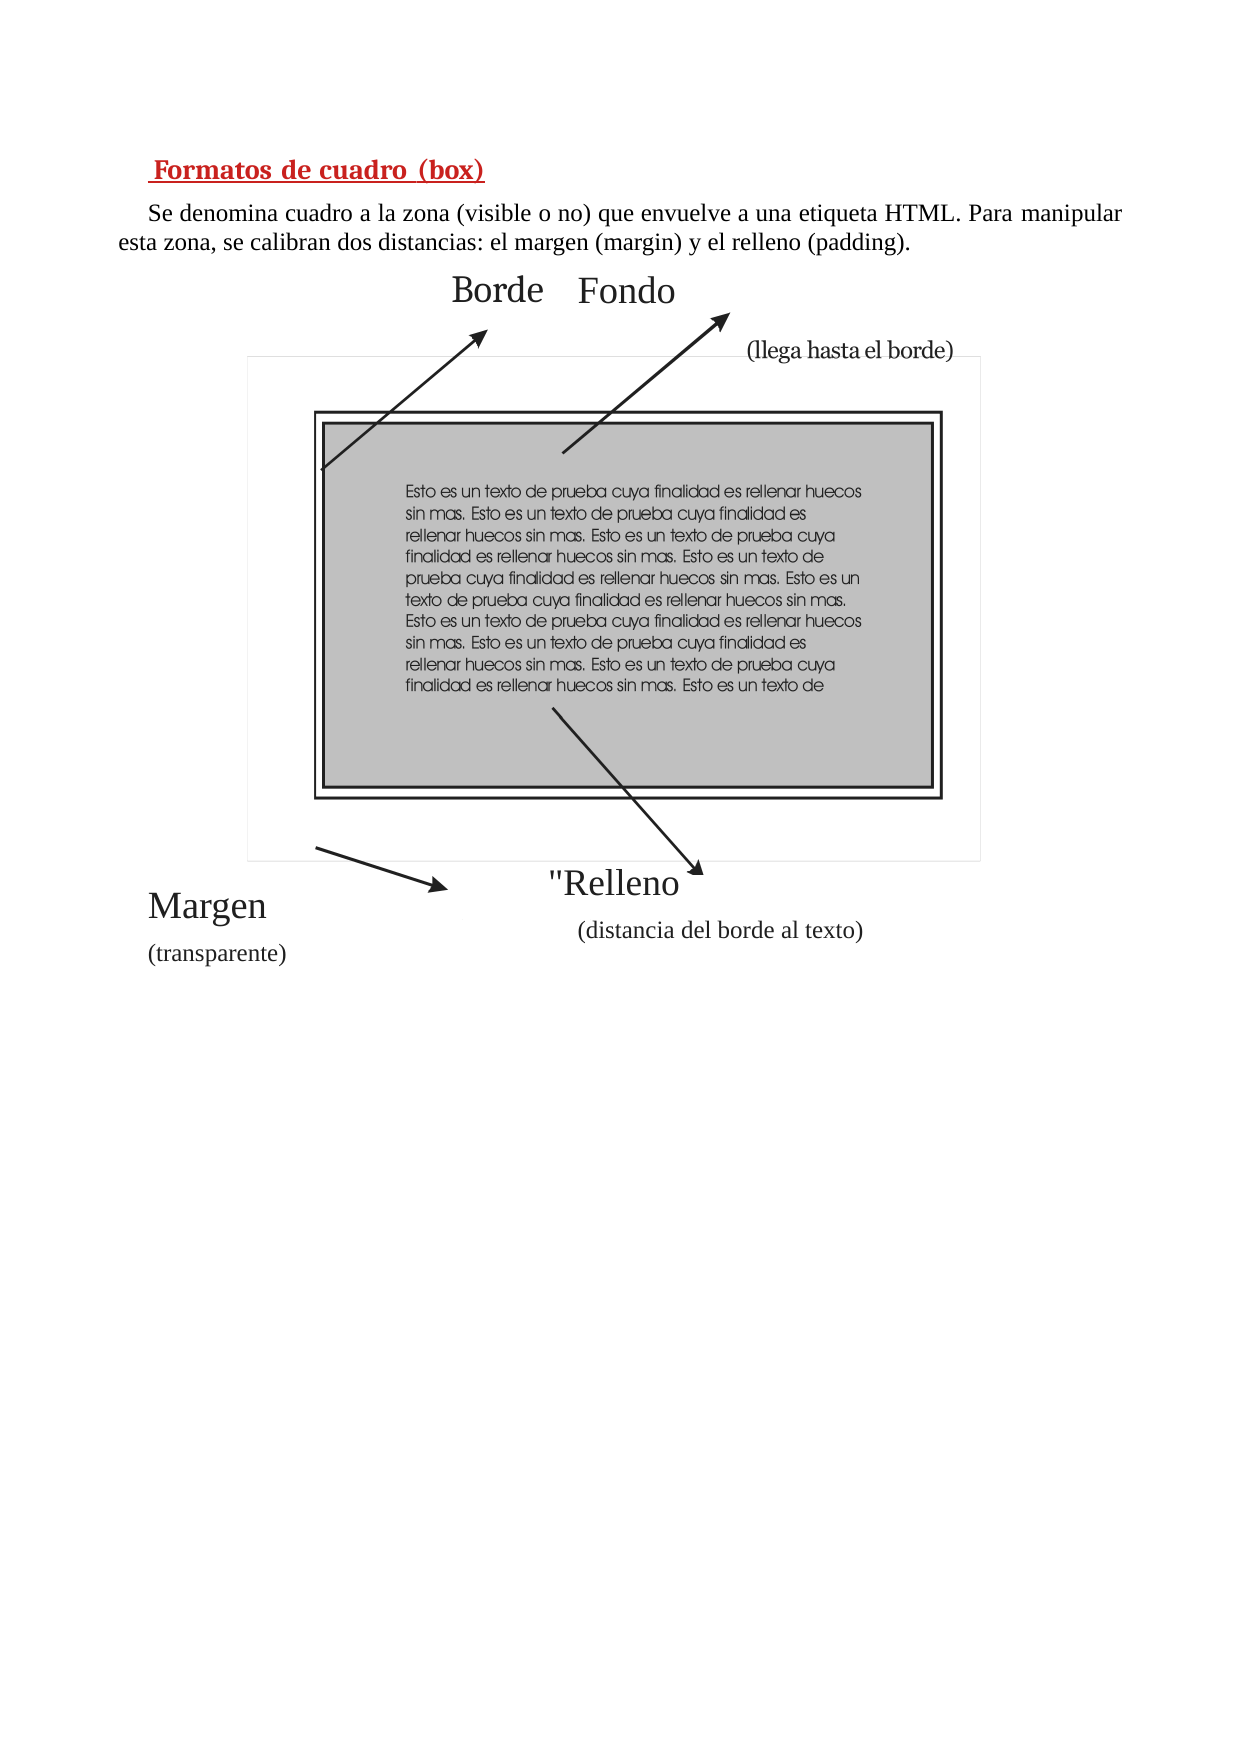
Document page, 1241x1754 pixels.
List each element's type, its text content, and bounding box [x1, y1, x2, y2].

subtitle Fondo [548, 267, 1122, 312]
subtitle Borde [118, 267, 544, 312]
text (distancia del borde al texto) [548, 916, 1122, 944]
text "Relleno [981, 861, 1122, 904]
picture [247, 312, 981, 920]
text Margen [118, 882, 544, 927]
text (transparente) [118, 938, 544, 967]
text Se denomina cuadro a la zona (visible o no) que envuelve a una etiqueta HTML. Para manipular esta zona, se calibran dos distancias: el margen (margin) y el relleno (padding). [118, 198, 1122, 256]
text Formatos de cuadro (box) [118, 154, 1122, 186]
